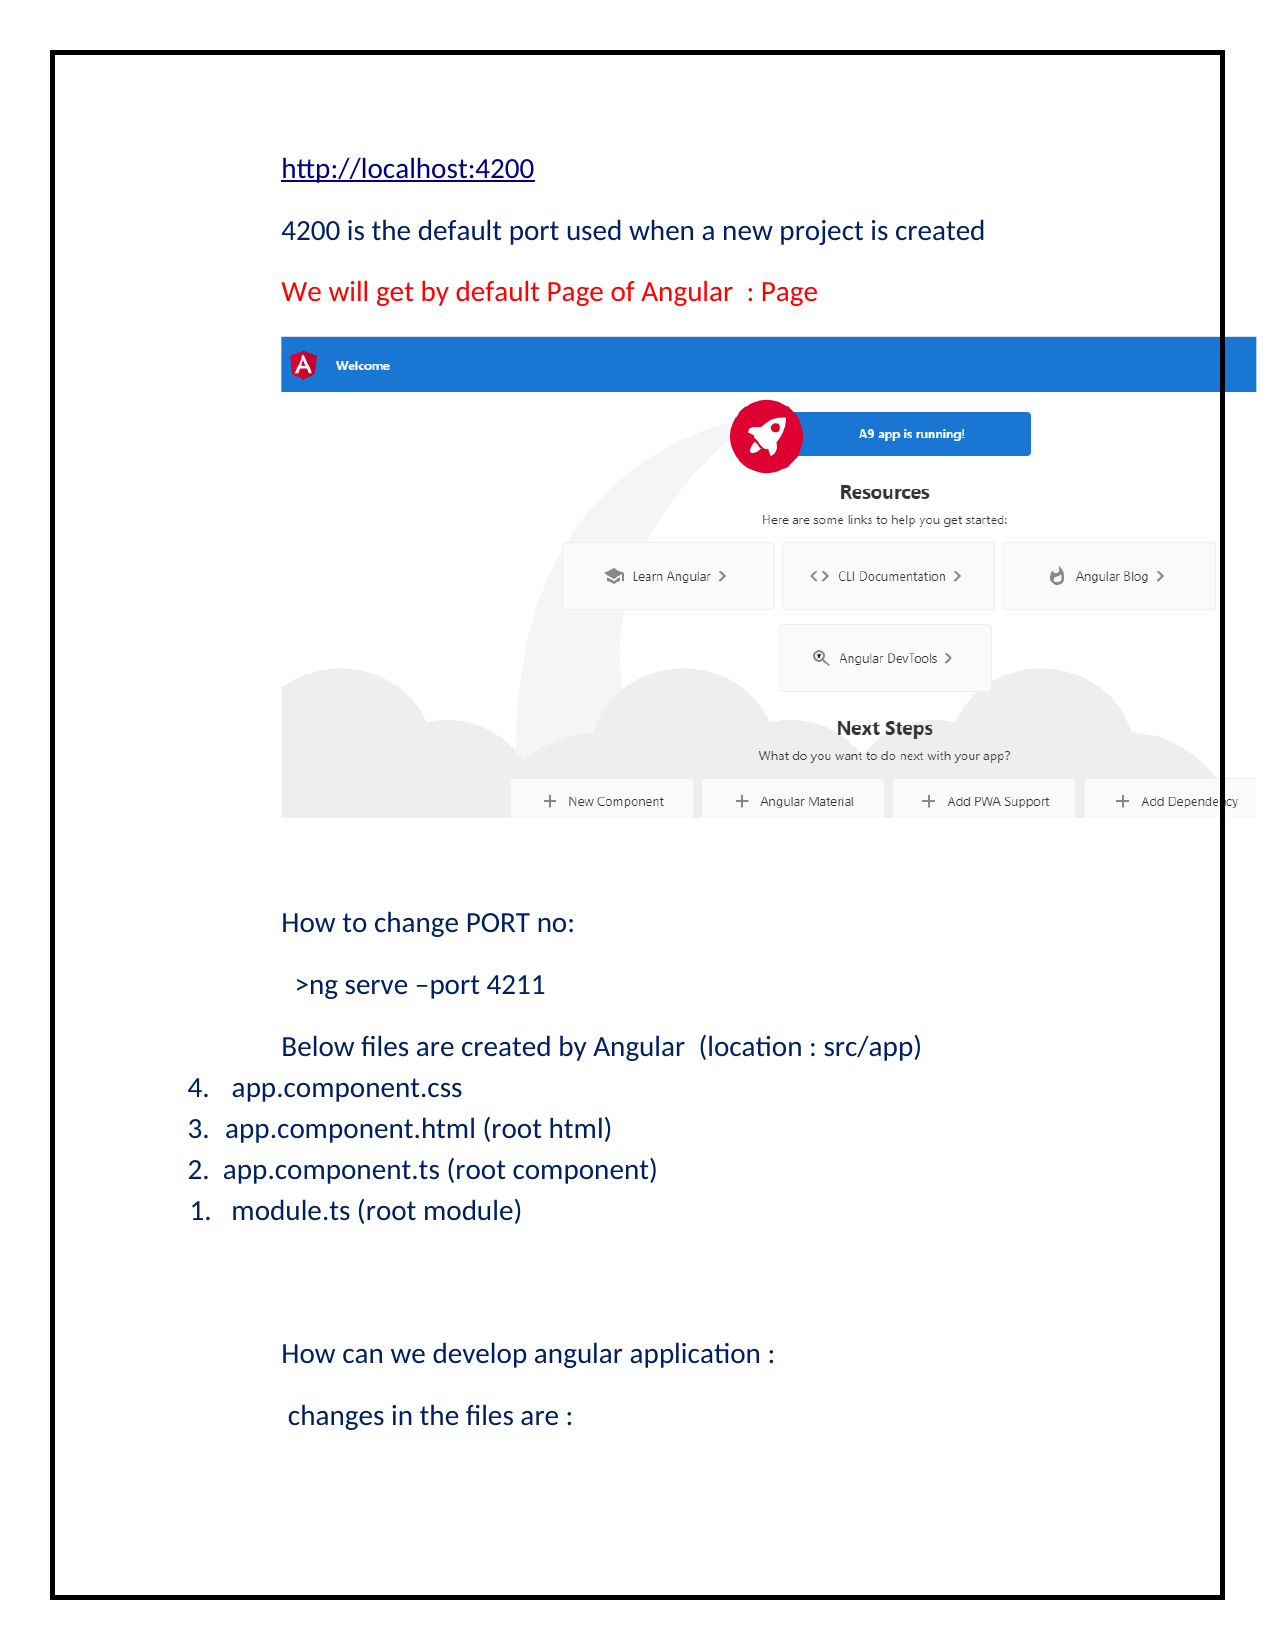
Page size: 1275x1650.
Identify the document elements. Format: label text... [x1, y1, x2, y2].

list We will get by default Page of Angular : Page [281, 273, 1125, 309]
list >ng serve –port 4211 [281, 966, 1125, 1002]
text 2. app.component.ts (root component) [187, 1151, 1125, 1187]
list How can we develop angular application : [281, 1336, 1125, 1371]
list app.component.html (root html) [187, 1110, 1125, 1146]
list Below files are created by Angular (location : src/app) [281, 1028, 1125, 1064]
list app.component.css [187, 1069, 1125, 1105]
list How to change PORT no: [281, 904, 1125, 940]
list changes in the files are : [281, 1397, 1125, 1433]
list 4200 is the default port used when a new project is created [281, 212, 1125, 247]
list http://localhost:4200 [281, 150, 1125, 186]
text 1. module.ts (root module) [150, 1192, 1125, 1227]
